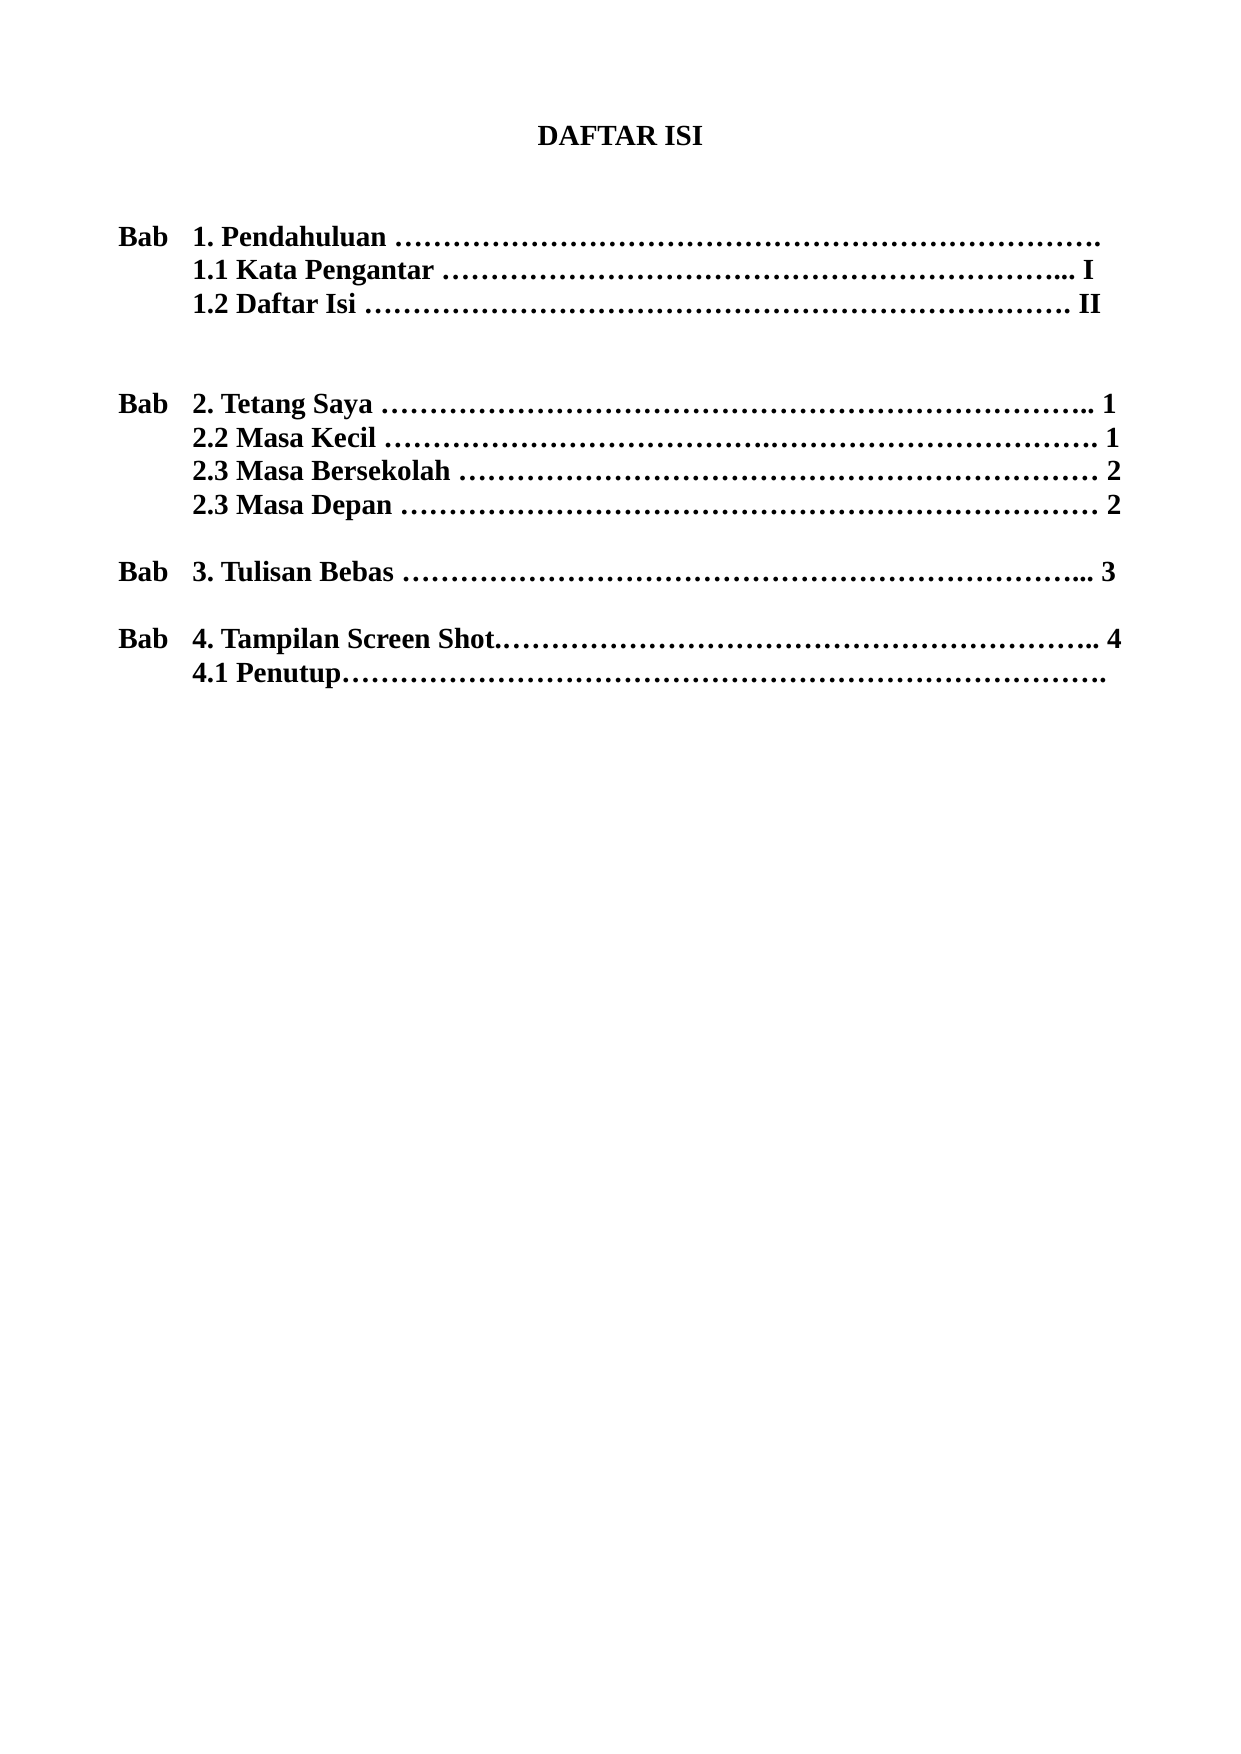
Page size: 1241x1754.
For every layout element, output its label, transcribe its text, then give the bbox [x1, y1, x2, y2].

text Bab 2. Tetang Saya ……………………………………………………………….. 1 [118, 386, 1122, 420]
text 4.1 Penutup……………………………………………………………………. [118, 655, 1122, 688]
text 1.1 Kata Pengantar ………………………………………………………... I [118, 252, 1122, 286]
text Bab 4. Tampilan Screen Shot.…………………………………………………….. 4 [118, 621, 1122, 655]
text 2.2 Masa Kecil ………………………………….……………………………. 1 [118, 420, 1122, 453]
text Bab 3. Tulisan Bebas ……………………………………………………………... 3 [118, 554, 1122, 588]
text DAFTAR ISI [118, 118, 1122, 152]
text 2.3 Masa Bersekolah ………………………………………………………… 2 [118, 453, 1122, 487]
text Bab 1. Pendahuluan ………………………………………………………………. [118, 219, 1122, 252]
text 2.3 Masa Depan ……………………………………………………………… 2 [118, 487, 1122, 521]
text 1.2 Daftar Isi ………………………………………………………………. II [118, 286, 1122, 319]
